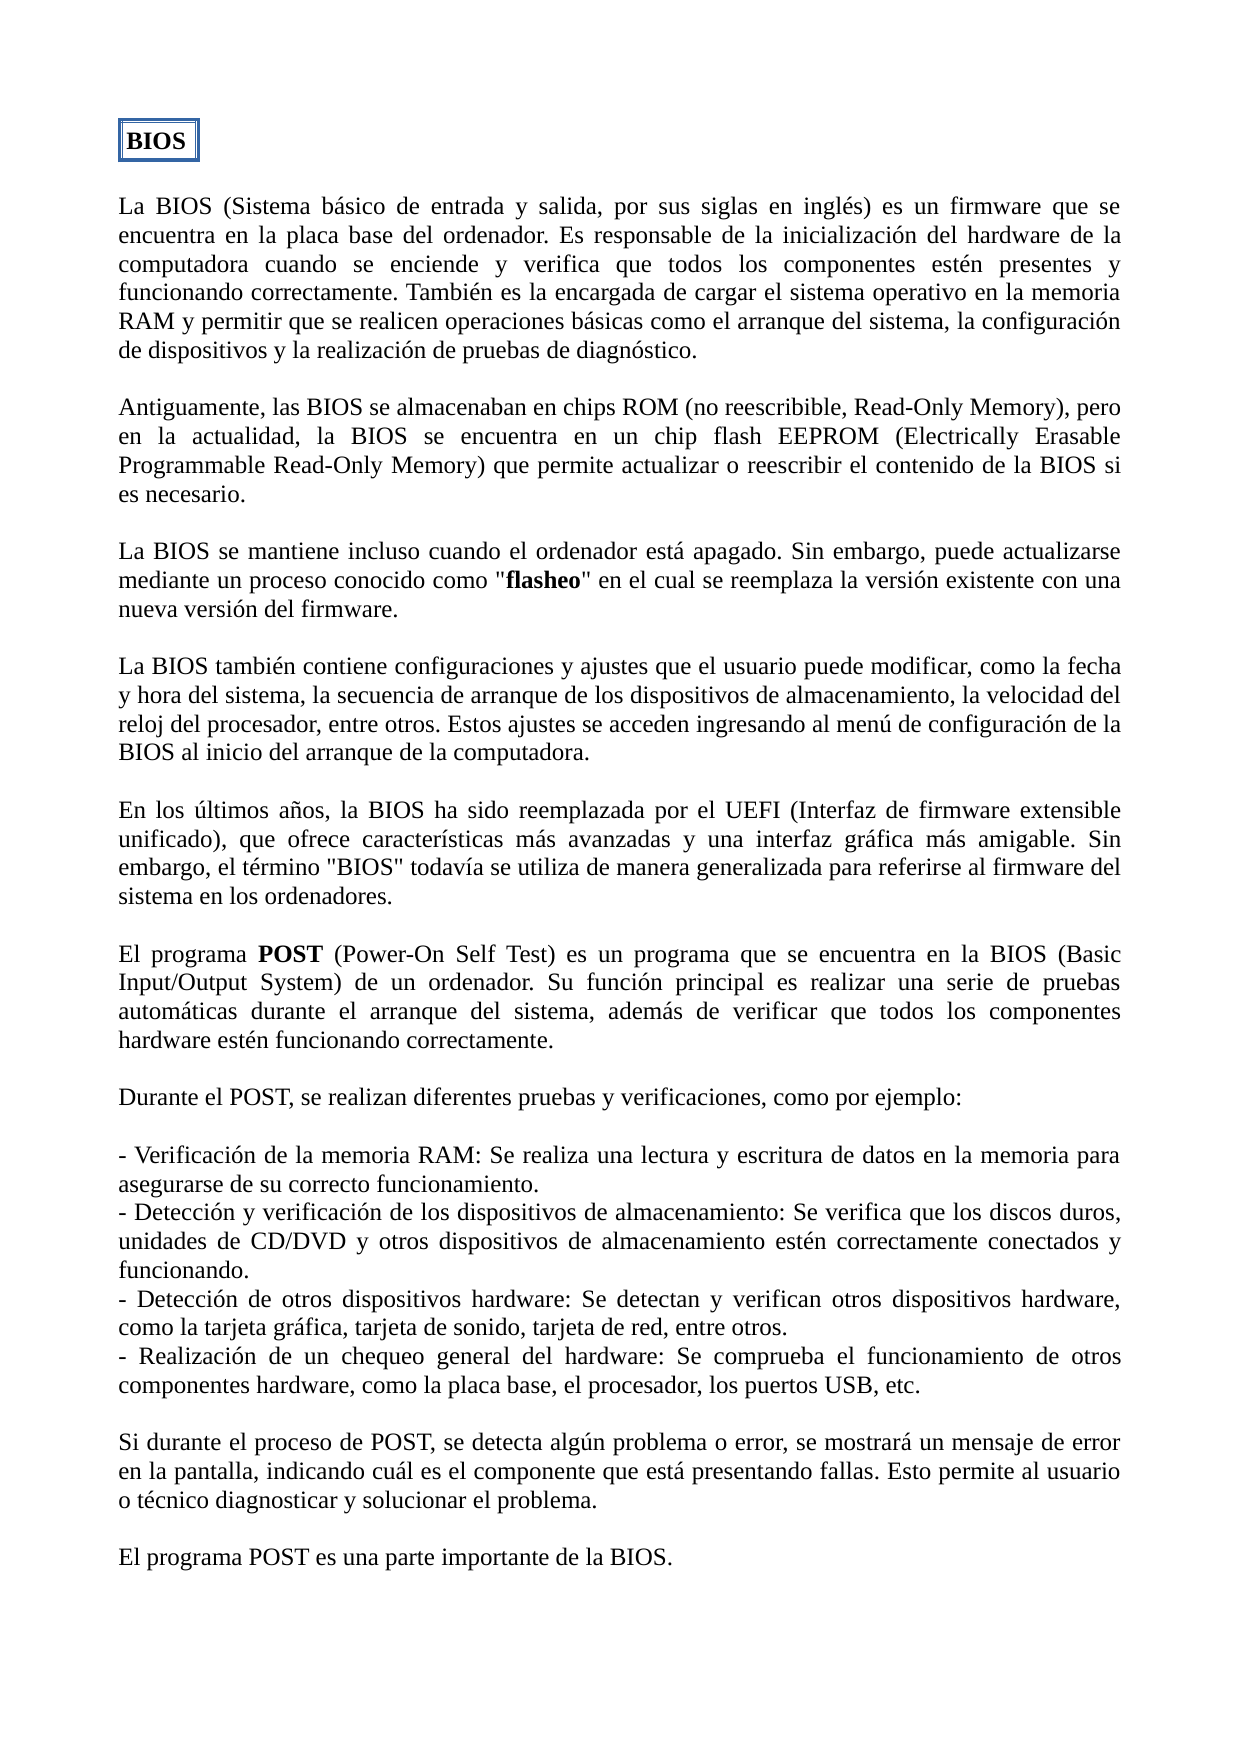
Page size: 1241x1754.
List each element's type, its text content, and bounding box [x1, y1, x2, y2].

text - Detección y verificación de los dispositivos de almacenamiento: Se verifica que los discos duros, unidades de CD/DVD y otros dispositivos de almacenamiento estén correctamente conectados y funcionando. [118, 1197, 1122, 1284]
text Durante el POST, se realizan diferentes pruebas y verificaciones, como por ejemplo: [118, 1082, 1122, 1111]
text BIOS [123, 123, 195, 158]
text Antiguamente, las BIOS se almacenaban en chips ROM (no reescribible, Read-Only Memory), pero en la actualidad, la BIOS se encuentra en un chip flash EEPROM (Electrically Erasable Programmable Read-Only Memory) que permite actualizar o reescribir el contenido de la BIOS si es necesario. [118, 392, 1122, 507]
text - Verificación de la memoria RAM: Se realiza una lectura y escritura de datos en la memoria para asegurarse de su correcto funcionamiento. [118, 1140, 1122, 1197]
text El programa POST es una parte importante de la BIOS. [118, 1542, 1122, 1571]
text - Detección de otros dispositivos hardware: Se detectan y verifican otros dispositivos hardware, como la tarjeta gráfica, tarjeta de sonido, tarjeta de red, entre otros. [118, 1284, 1122, 1341]
text La BIOS (Sistema básico de entrada y salida, por sus siglas en inglés) es un firmware que se encuentra en la placa base del ordenador. Es responsable de la inicialización del hardware de la computadora cuando se enciende y verifica que todos los componentes estén presentes y funcionando correctamente. También es la encargada de cargar el sistema operativo en la memoria RAM y permitir que se realicen operaciones básicas como el arranque del sistema, la configuración de dispositivos y la realización de pruebas de diagnóstico. [118, 191, 1122, 364]
text [200, 118, 1122, 162]
text La BIOS también contiene configuraciones y ajustes que el usuario puede modificar, como la fecha y hora del sistema, la secuencia de arranque de los dispositivos de almacenamiento, la velocidad del reloj del procesador, entre otros. Estos ajustes se acceden ingresando al menú de configuración de la BIOS al inicio del arranque de la computadora. [118, 651, 1122, 766]
text - Realización de un chequeo general del hardware: Se comprueba el funcionamiento de otros componentes hardware, como la placa base, el procesador, los puertos USB, etc. [118, 1341, 1122, 1399]
text El programa POST (Power-On Self Test) es un programa que se encuentra en la BIOS (Basic Input/Output System) de un ordenador. Su función principal es realizar una serie de pruebas automáticas durante el arranque del sistema, además de verificar que todos los componentes hardware estén funcionando correctamente. [118, 939, 1122, 1054]
text La BIOS se mantiene incluso cuando el ordenador está apagado. Sin embargo, puede actualizarse mediante un proceso conocido como "flasheo" en el cual se reemplaza la versión existente con una nueva versión del firmware. [118, 536, 1122, 622]
text En los últimos años, la BIOS ha sido reemplazada por el UEFI (Interfaz de firmware extensible unificado), que ofrece características más avanzadas y una interfaz gráfica más amigable. Sin embargo, el término "BIOS" todavía se utiliza de manera generalizada para referirse al firmware del sistema en los ordenadores. [118, 795, 1122, 910]
text Si durante el proceso de POST, se detecta algún problema o error, se mostrará un mensaje de error en la pantalla, indicando cuál es el componente que está presentando fallas. Esto permite al usuario o técnico diagnosticar y solucionar el problema. [118, 1427, 1122, 1514]
